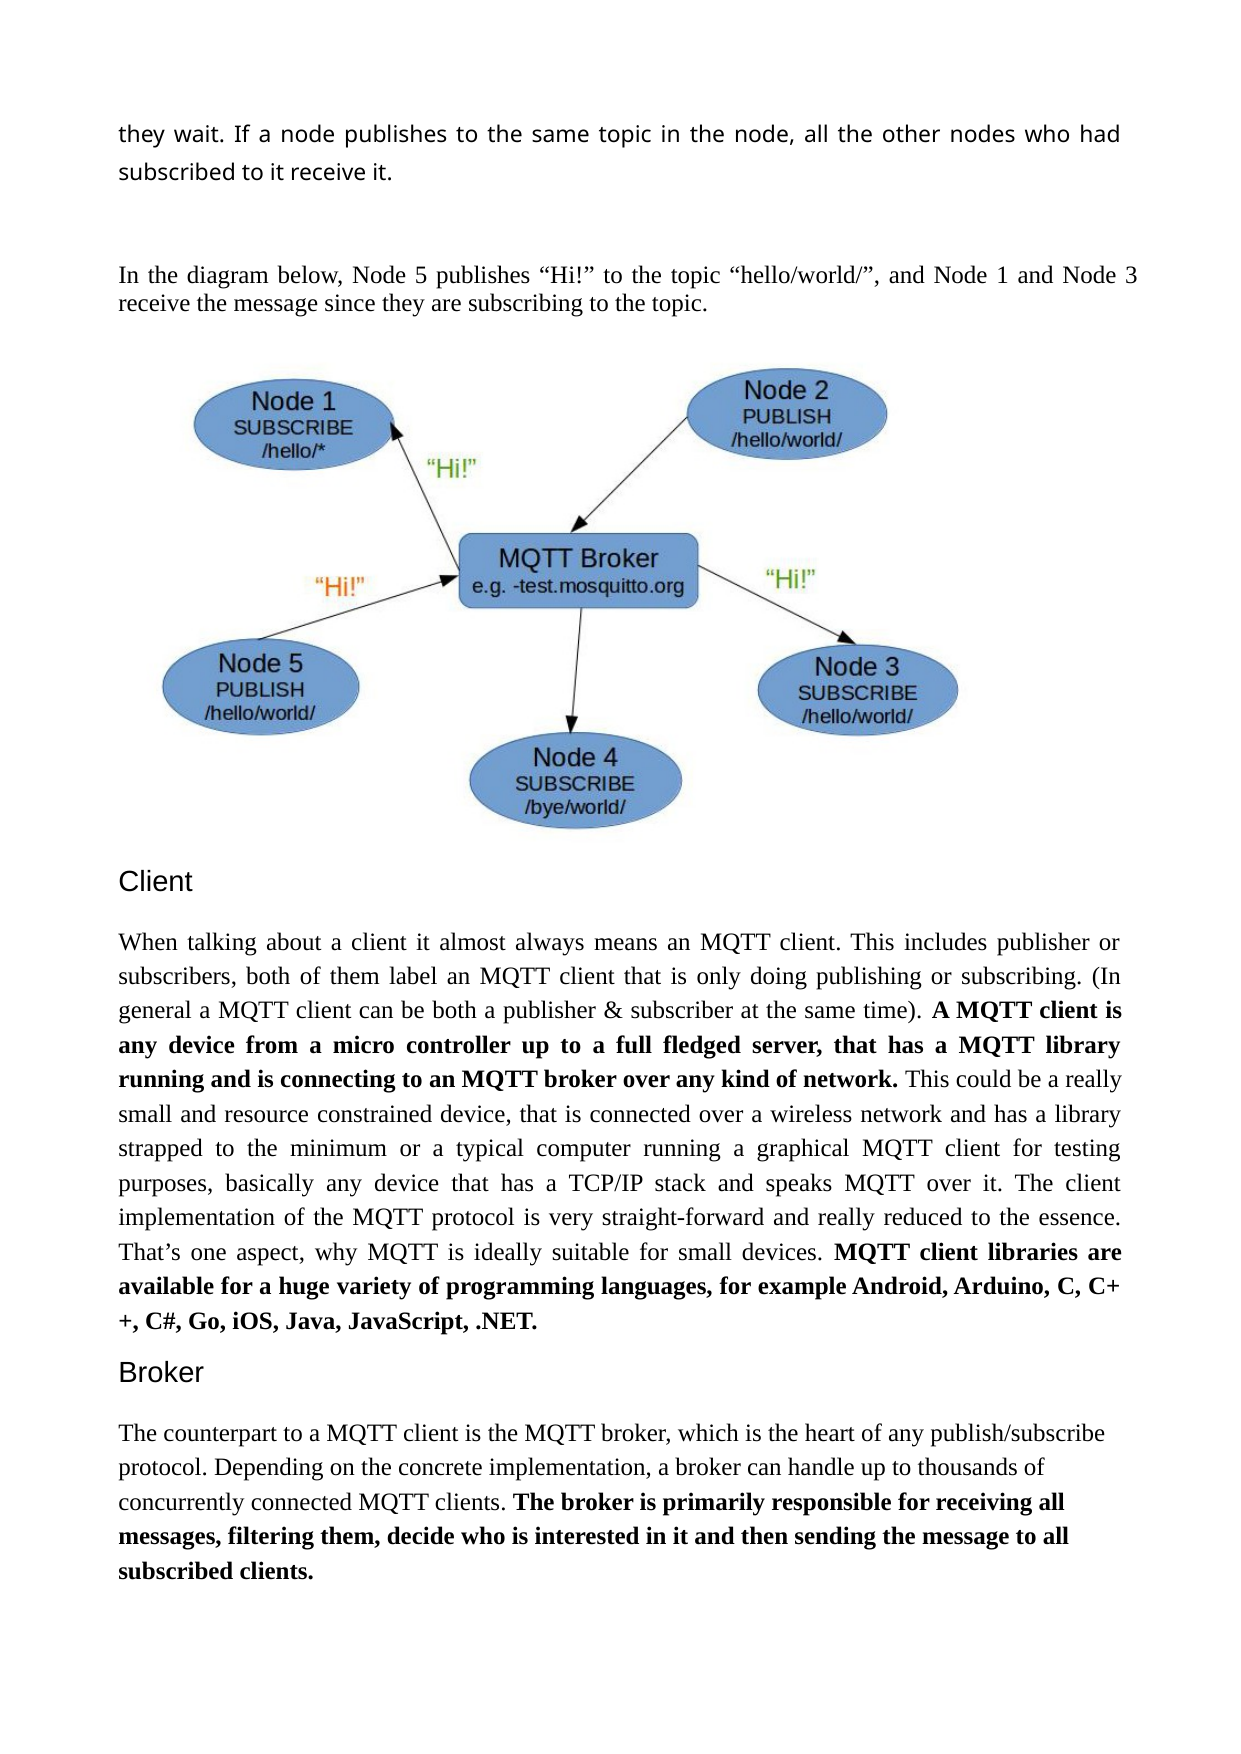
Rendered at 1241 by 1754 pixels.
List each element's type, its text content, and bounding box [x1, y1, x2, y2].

subtitle Client [118, 863, 1122, 897]
subtitle Broker [118, 1355, 1122, 1388]
text The counterpart to a MQTT client is the MQTT broker, which is the heart of any publish/subscribe protocol. Depending on the concrete implementation, a broker can handle up to thousands of concurrently connected MQTT clients. The broker is primarily responsible for receiving all messages, filtering them, decide who is interested in it and then sending the message to all subscribed clients. [118, 1418, 1122, 1584]
text When talking about a client it almost always means an MQTT client. This includes publisher or subscribers, both of them label an MQTT client that is only doing publishing or subscribing. (In general a MQTT client can be both a publisher & subscriber at the same time). A MQTT client is any device from a micro controller up to a full fledged server, that has a MQTT library running and is connecting to an MQTT broker over any kind of network. This could be a really small and resource constrained device, that is connected over a wireless network and has a library strapped to the minimum or a typical computer running a graphical MQTT client for testing purposes, basically any device that has a TCP/IP stack and speaks MQTT over it. The client implementation of the MQTT protocol is very straight-forward and really reduced to the essence. That’s one aspect, why MQTT is ideally suitable for small devices. MQTT client libraries are available for a huge variety of programming languages, for example Android, Arduino, C, C++, C#, Go, iOS, Java, JavaScript, .NET. [118, 927, 1122, 1334]
text In the diagram below, Node 5 publishes “Hi!” to the topic “hello/world/”, and Node 1 and Node 3 receive the message since they are subscribing to the topic. [118, 260, 1140, 317]
text they wait. If a node publishes to the same topic in the node, all the other nodes who had subscribed to it receive it. [118, 118, 1122, 187]
picture [112, 346, 1001, 856]
